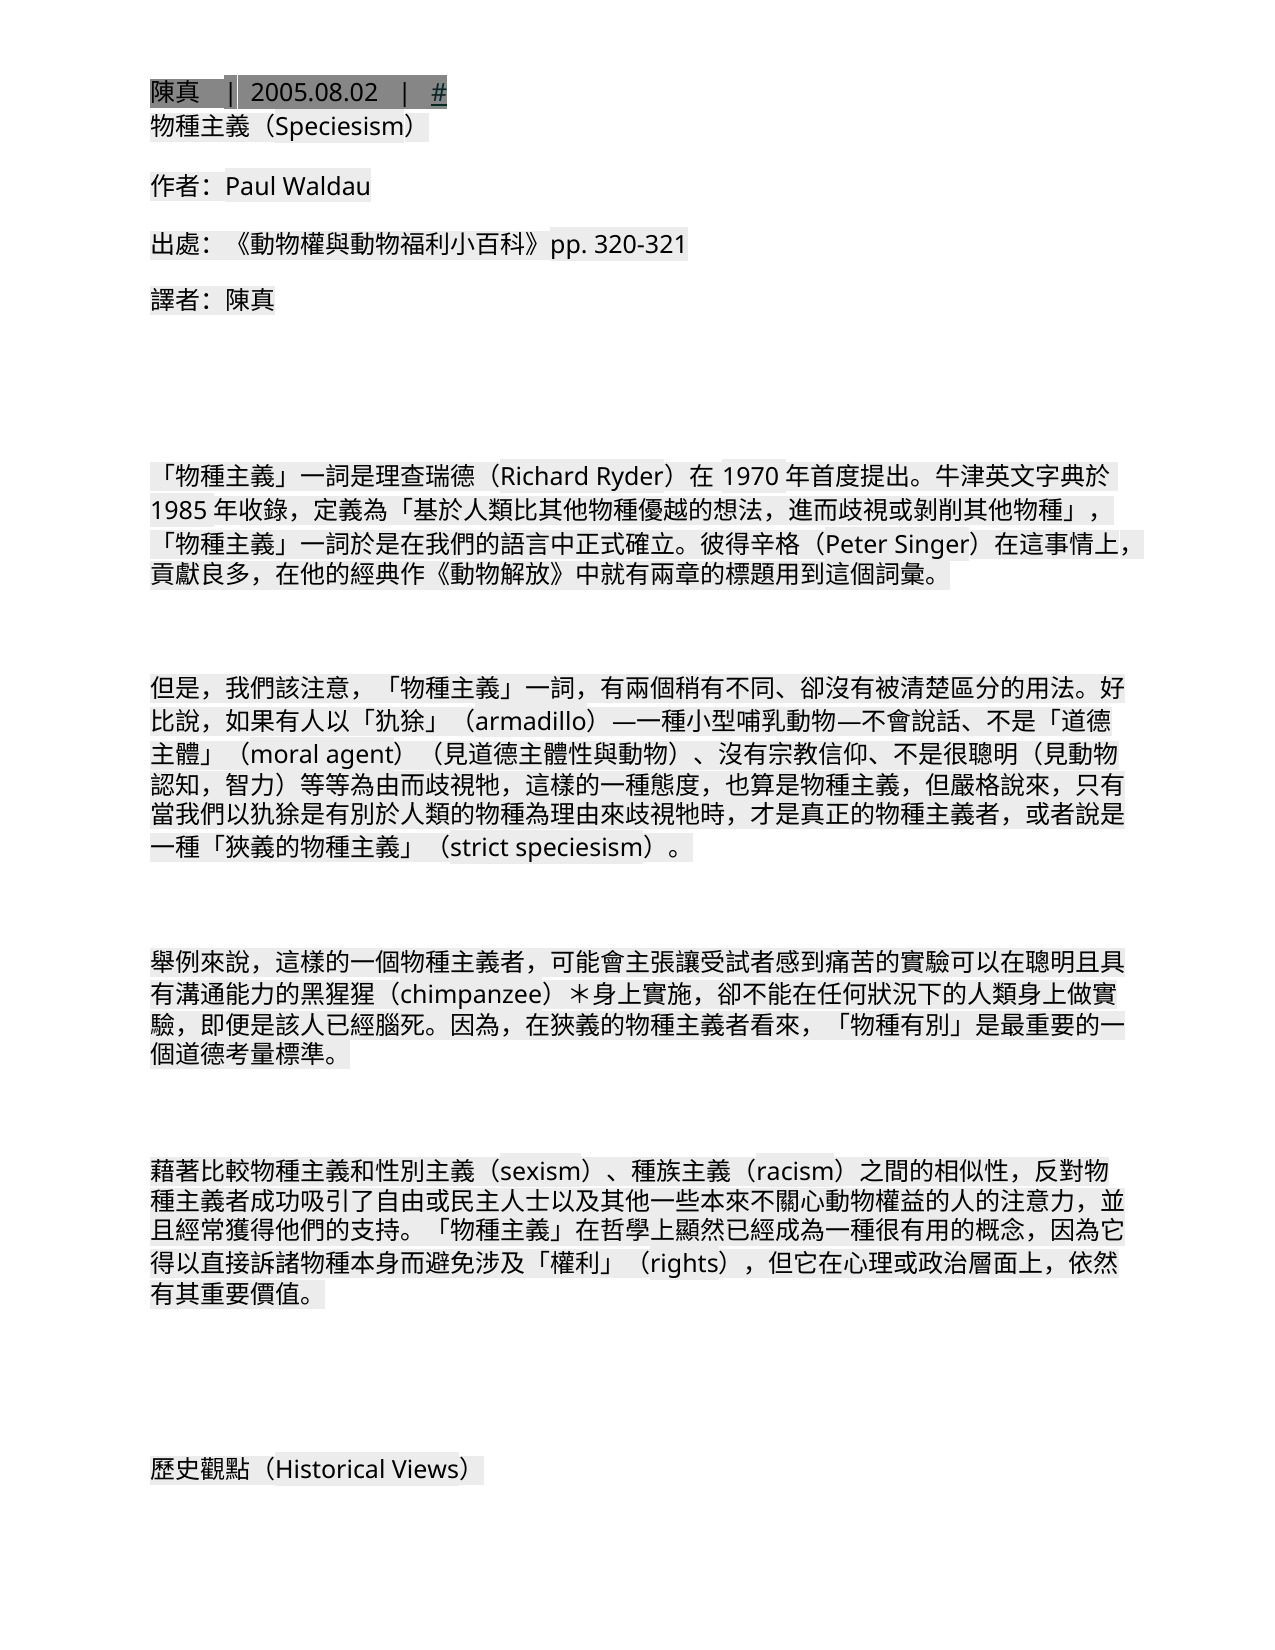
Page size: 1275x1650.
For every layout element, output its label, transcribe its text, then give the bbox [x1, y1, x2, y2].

text 陳真 | 2005.08.02 | # [150, 75, 1125, 109]
text 譯者：陳真 [150, 286, 1125, 315]
text 作者：Paul Waldau [150, 168, 1125, 202]
text 但是，我們該注意，「物種主義」一詞，有兩個稍有不同、卻沒有被清楚區分的用法。好比說，如果有人以「犰狳」（armadillo）—一種小型哺乳動物—不會說話、不是「道德主體」（moral agent）（見道德主體性與動物）、沒有宗教信仰、不是很聰明（見動物認知，智力）等等為由而歧視牠，這樣的一種態度，也算是物種主義，但嚴格說來，只有當我們以犰狳是有別於人類的物種為理由來歧視牠時，才是真正的物種主義者，或者說是一種「狹義的物種主義」（strict speciesism）。 [150, 674, 1125, 864]
text 歷史觀點（Historical Views） [150, 1452, 1125, 1486]
text 物種主義（Speciesism） [150, 109, 1125, 143]
text 出處：《動物權與動物福利小百科》pp. 320-321 [150, 227, 1125, 261]
text 藉著比較物種主義和性別主義（sexism）、種族主義（racism）之間的相似性，反對物種主義者成功吸引了自由或民主人士以及其他一些本來不關心動物權益的人的注意力，並且經常獲得他們的支持。「物種主義」在哲學上顯然已經成為一種很有用的概念，因為它得以直接訴諸物種本身而避免涉及「權利」（rights），但它在心理或政治層面上，依然有其重要價值。 [150, 1153, 1125, 1309]
text 舉例來說，這樣的一個物種主義者，可能會主張讓受試者感到痛苦的實驗可以在聰明且具有溝通能力的黑猩猩（chimpanzee）＊身上實施，卻不能在任何狀況下的人類身上做實驗，即便是該人已經腦死。因為，在狹義的物種主義者看來，「物種有別」是最重要的一個道德考量標準。 [150, 948, 1125, 1069]
text 「物種主義」一詞是理查瑞德（Richard Ryder）在 1970 年首度提出。牛津英文字典於 1985 年收錄，定義為「基於人類比其他物種優越的想法，進而歧視或剝削其他物種」，「物種主義」一詞於是在我們的語言中正式確立。彼得辛格（Peter Singer）在這事情上，貢獻良多，在他的經典作《動物解放》中就有兩章的標題用到這個詞彙。 [150, 458, 1125, 590]
